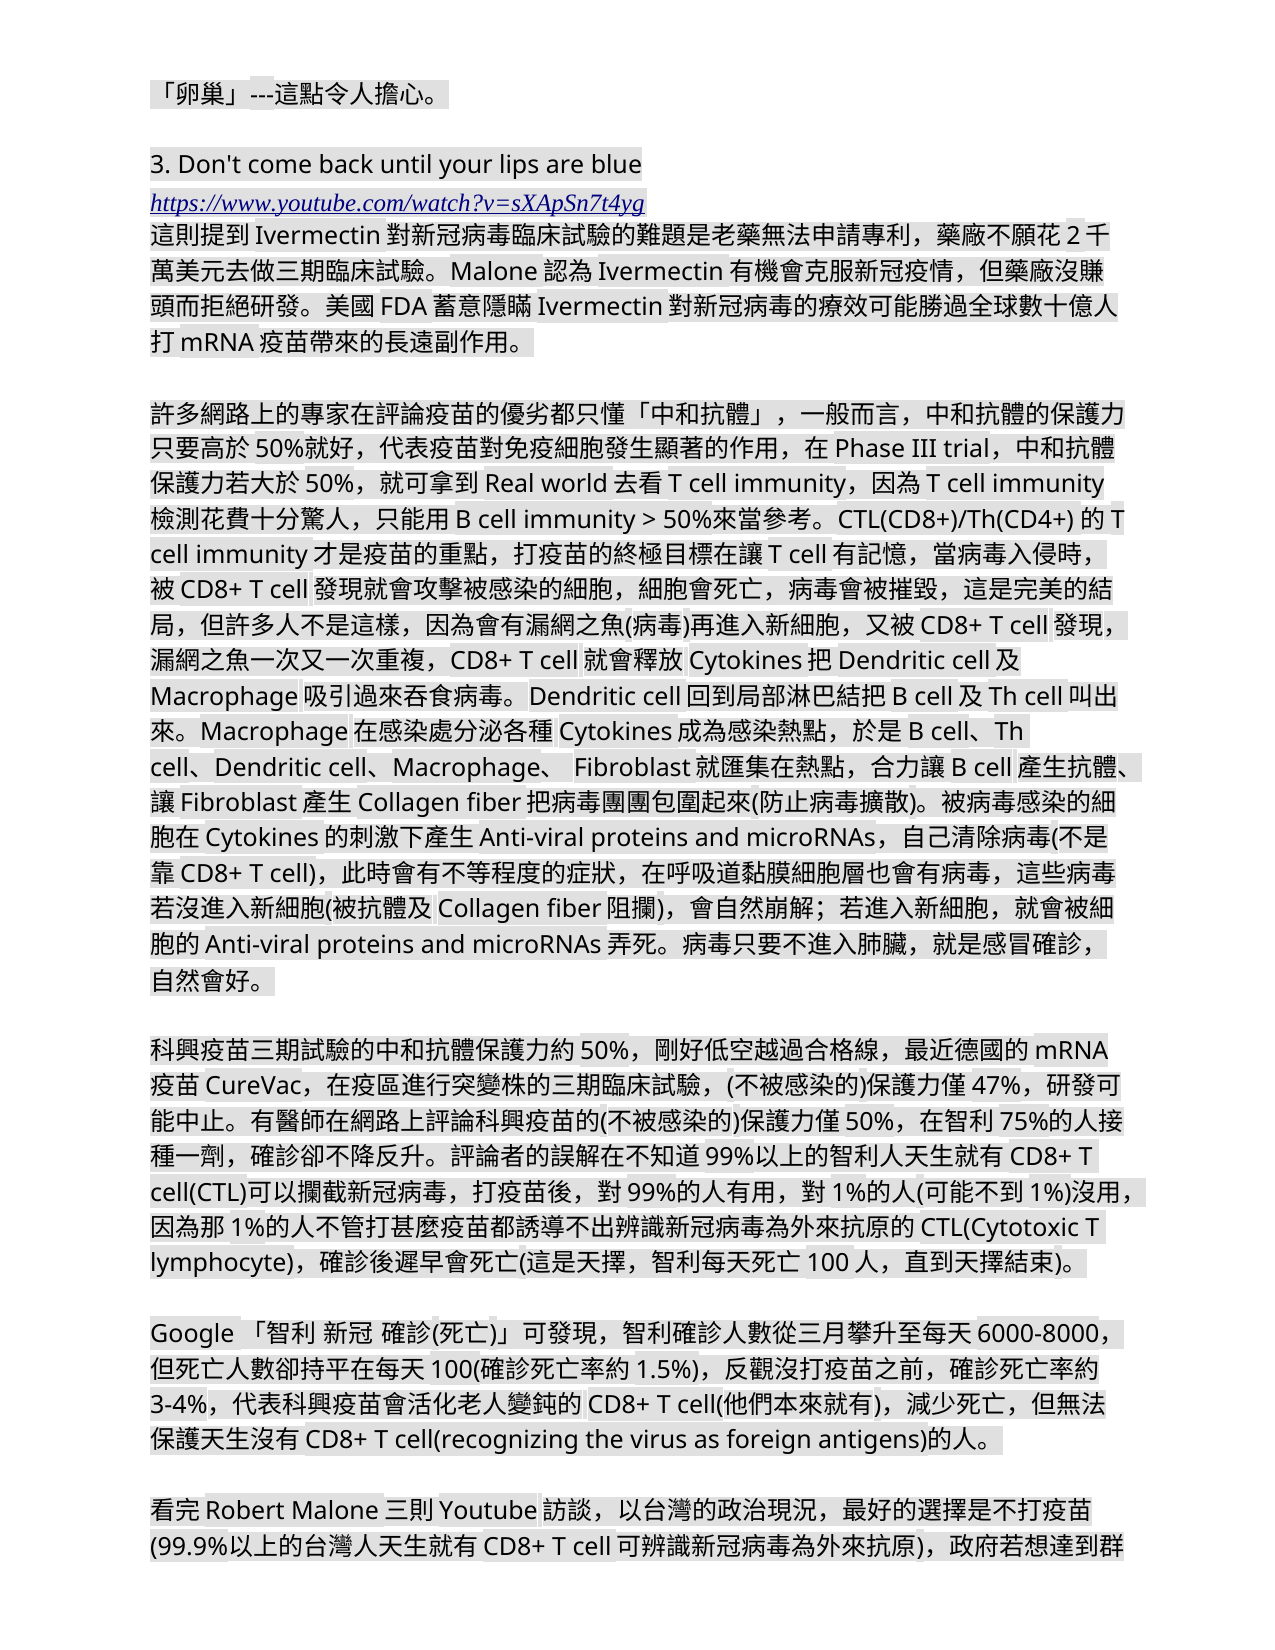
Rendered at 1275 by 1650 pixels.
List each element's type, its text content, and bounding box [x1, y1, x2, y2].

text mRNA疫苗奠基者談mRNA疫苗 過去一週，Cationic liposome的發明者Robert Malone，也是RNA vaccine的奠基者在Podcast有三則訪談轉貼在Youtube: 1. Spike protein is very dangerous；it's cytotoxic https://www.youtube.com/watch?v=Du2wm5nhTXY 影片從9:08開始重覆版主說了一年的mRNA疫苗真相。 The whole reason to use adenoviral vector or an mRNA is not just to generate antibodies, and a lot of the data and a lot of us that are deep in these data think that the way that they are really providing the protection is by cellular cytotoxicity. So you get CTLs against it. And that is the reason to use this gene therapy-based technology,--- is not just generating neutralizing antibodies but generating cytotoxic T lymphocytes. 2. Pfizer data REVEAL - Where do the lipid nanoparticles collect? https://www.youtube.com/watch?v=Tb_7E12VDE4 這則影片說出Spike protein mRNA在全身細胞表現，自體免疫疾病(Autoimmune disease)可能發生在幾年、十幾年、數十年後。其中卵巢與骨髓表現Spike protein最多。「卵巢」---這點令人擔心。 3. Don't come back until your lips are blue https://www.youtube.com/watch?v=sXApSn7t4yg 這則提到Ivermectin對新冠病毒臨床試驗的難題是老藥無法申請專利，藥廠不願花2千萬美元去做三期臨床試驗。Malone認為Ivermectin有機會克服新冠疫情，但藥廠沒賺頭而拒絕研發。美國FDA蓄意隱瞞Ivermectin對新冠病毒的療效可能勝過全球數十億人打mRNA疫苗帶來的長遠副作用。 許多網路上的專家在評論疫苗的優劣都只懂「中和抗體」，一般而言，中和抗體的保護力只要高於50%就好，代表疫苗對免疫細胞發生顯著的作用，在Phase III trial，中和抗體保護力若大於50%，就可拿到Real world去看T cell immunity，因為T cell immunity檢測花費十分驚人，只能用B cell immunity > 50%來當參考。CTL(CD8+)/Th(CD4+) 的T cell immunity才是疫苗的重點，打疫苗的終極目標在讓T cell有記憶，當病毒入侵時，被CD8+ T cell發現就會攻擊被感染的細胞，細胞會死亡，病毒會被摧毀，這是完美的結局，但許多人不是這樣，因為會有漏網之魚(病毒)再進入新細胞，又被CD8+ T cell發現，漏網之魚一次又一次重複，CD8+ T cell就會釋放Cytokines把Dendritic cell及Macrophage吸引過來吞食病毒。Dendritic cell回到局部淋巴結把B cell及Th cell叫出來。Macrophage在感染處分泌各種Cytokines成為感染熱點，於是B cell、Th cell、Dendritic cell、Macrophage、 Fibroblast就匯集在熱點，合力讓B cell產生抗體、讓Fibroblast產生Collagen fiber把病毒團團包圍起來(防止病毒擴散)。被病毒感染的細胞在Cytokines的刺激下產生Anti-viral proteins and microRNAs，自己清除病毒(不是靠CD8+ T cell)，此時會有不等程度的症狀，在呼吸道黏膜細胞層也會有病毒，這些病毒若沒進入新細胞(被抗體及Collagen fiber阻攔)，會自然崩解；若進入新細胞，就會被細胞的Anti-viral proteins and microRNAs弄死。病毒只要不進入肺臟，就是感冒確診，自然會好。 科興疫苗三期試驗的中和抗體保護力約50%，剛好低空越過合格線，最近德國的mRNA疫苗CureVac，在疫區進行突變株的三期臨床試驗，(不被感染的)保護力僅47%，研發可能中止。有醫師在網路上評論科興疫苗的(不被感染的)保護力僅50%，在智利75%的人接種一劑，確診卻不降反升。評論者的誤解在不知道99%以上的智利人天生就有CD8+ T cell(CTL)可以攔截新冠病毒，打疫苗後，對99%的人有用，對1%的人(可能不到1%)沒用，因為那1%的人不管打甚麼疫苗都誘導不出辨識新冠病毒為外來抗原的CTL(Cytotoxic T lymphocyte)，確診後遲早會死亡(這是天擇，智利每天死亡100人，直到天擇結束)。 Google 「智利 新冠 確診(死亡)」可發現，智利確診人數從三月攀升至每天6000-8000，但死亡人數卻持平在每天100(確診死亡率約1.5%)，反觀沒打疫苗之前，確診死亡率約3-4%，代表科興疫苗會活化老人變鈍的CD8+ T cell(他們本來就有)，減少死亡，但無法保護天生沒有CD8+ T cell(recognizing the virus as foreign antigens)的人。 看完Robert Malone三則Youtube訪談，以台灣的政治現況，最好的選擇是不打疫苗(99.9%以上的台灣人天生就有CD8+ T cell可辨識新冠病毒為外來抗原)，政府若想達到群體免疫，讓CD8+ T cell變鈍的老人重新活化，必須甩開政治意識形態，從中國引進滅活疫苗。mRNA疫苗及腺病毒疫苗是政治疫苗，也是戰略疫苗，原因是歐盟及美國都無法在一兩年內重建滅活疫苗的生產線(幾乎都在中國與印度)，來絕對滿足歐美十幾億人的需求(不依賴中國與印度)，上面的Youtube影片說出mRNA疫苗及腺病毒疫苗的真相。中國(滅活)與美國(mRNA)之間的冷戰，死傷的將是歐美白人，台灣人不必陪著歐美白人一起死。 [150, 75, 1125, 1562]
